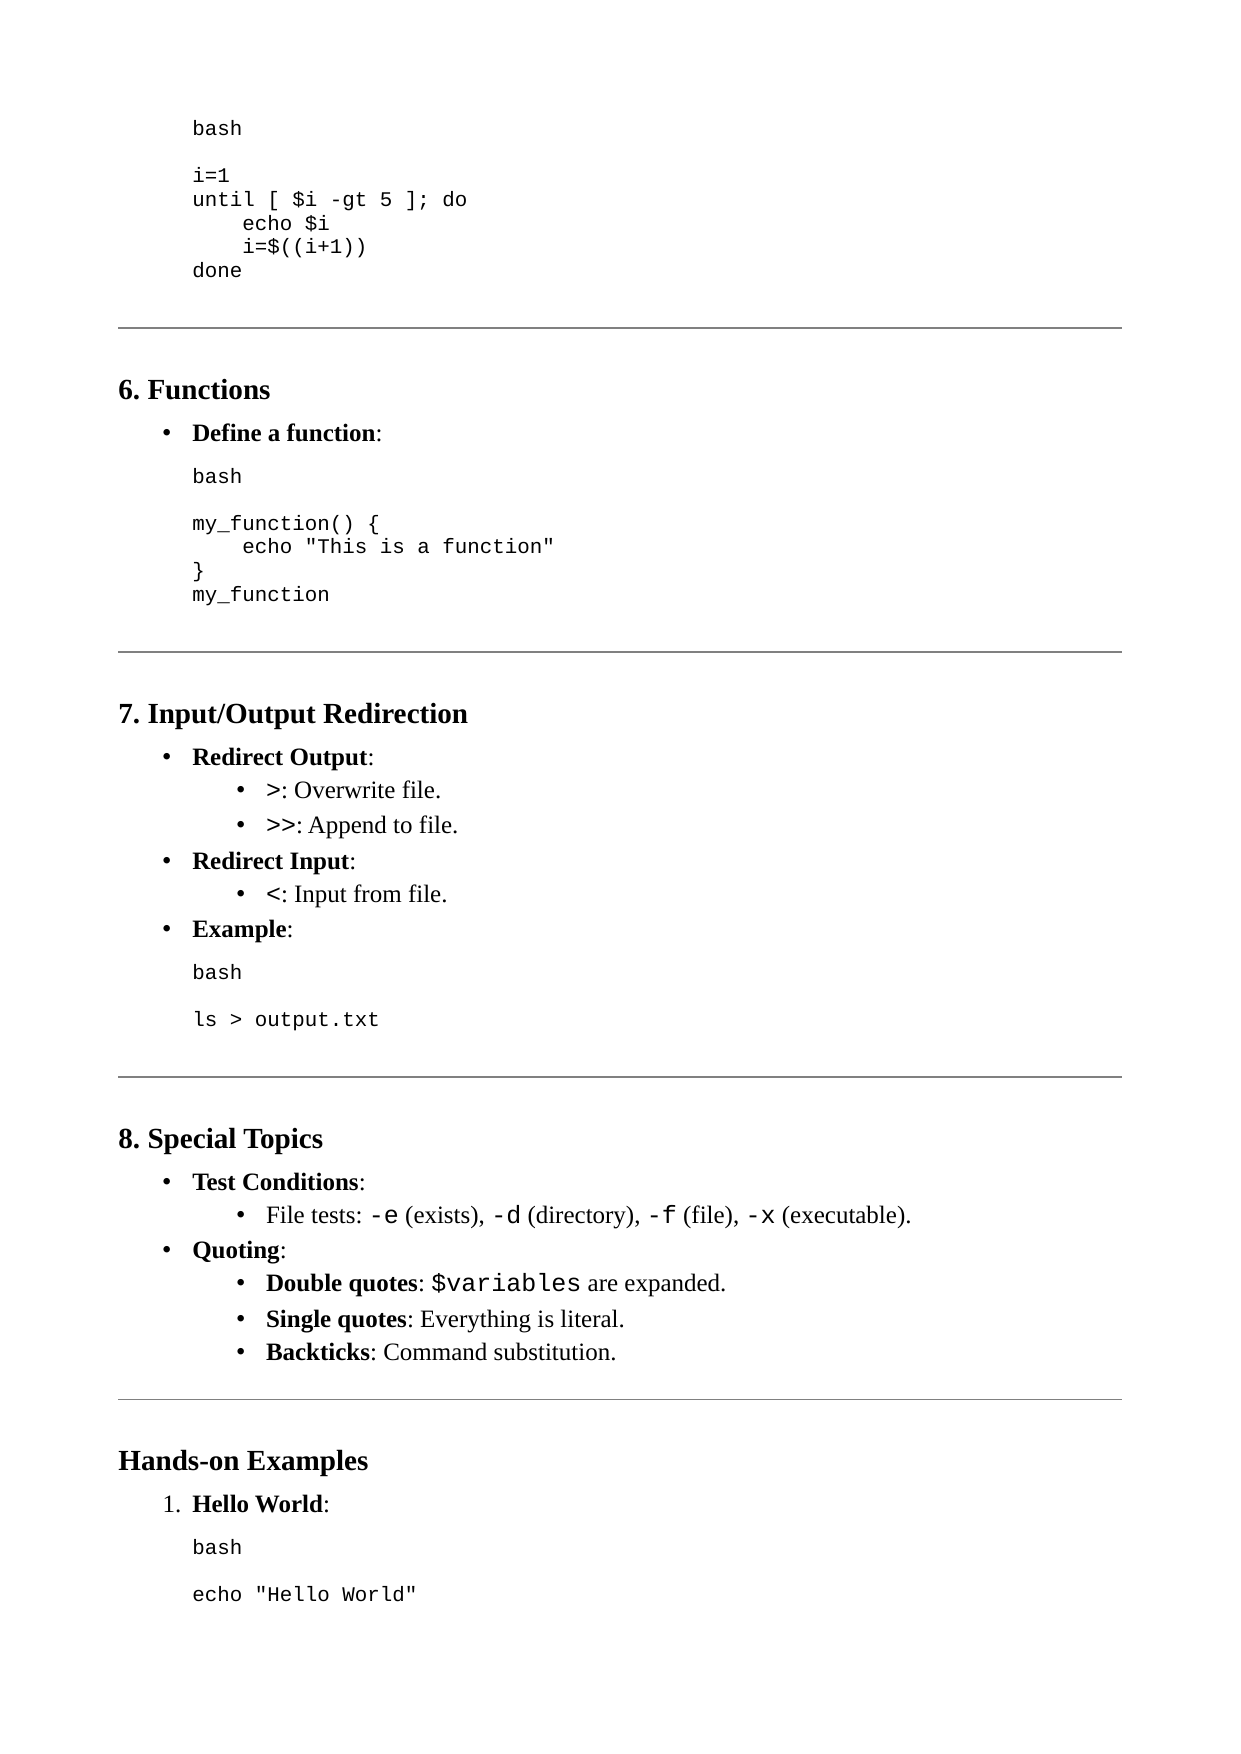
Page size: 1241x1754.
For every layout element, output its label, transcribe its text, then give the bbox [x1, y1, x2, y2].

list } [162, 560, 1122, 584]
list done [162, 260, 1122, 284]
list i=1 [162, 165, 1122, 189]
list Test Conditions: [162, 1167, 1122, 1196]
list <: Input from file. [236, 879, 1122, 909]
list Redirect Output: [162, 742, 1122, 771]
list >>: Append to file. [236, 810, 1122, 841]
subtitle 6. Functions [118, 372, 1122, 406]
list >: Overwrite file. [236, 775, 1122, 806]
list echo $i [162, 213, 1122, 236]
list my_function() { [162, 513, 1122, 537]
list echo "Hello World" [162, 1584, 1122, 1608]
list bash [162, 1537, 1122, 1561]
list i=$((i+1)) [162, 236, 1122, 260]
list ls > output.txt [162, 1009, 1122, 1033]
list Example: [162, 914, 1122, 943]
list File tests: -e (exists), -d (directory), -f (file), -x (executable). [236, 1200, 1122, 1231]
list until [ $i -gt 5 ]; do [162, 189, 1122, 213]
subtitle Hands-on Examples [118, 1443, 1122, 1477]
list Define a function: [162, 418, 1122, 447]
list Hello World: [162, 1489, 1122, 1518]
list echo "This is a function" [162, 537, 1122, 560]
list Double quotes: $variables are expanded. [236, 1268, 1122, 1299]
list bash [162, 118, 1122, 142]
subtitle 8. Special Topics [118, 1121, 1122, 1154]
list bash [162, 962, 1122, 985]
list Redirect Input: [162, 846, 1122, 874]
list Quoting: [162, 1236, 1122, 1264]
subtitle 7. Input/Output Redirection [118, 696, 1122, 729]
list Backticks: Command substitution. [236, 1337, 1122, 1366]
list my_function [162, 584, 1122, 607]
list bash [162, 466, 1122, 489]
list Single quotes: Everything is literal. [236, 1304, 1122, 1333]
